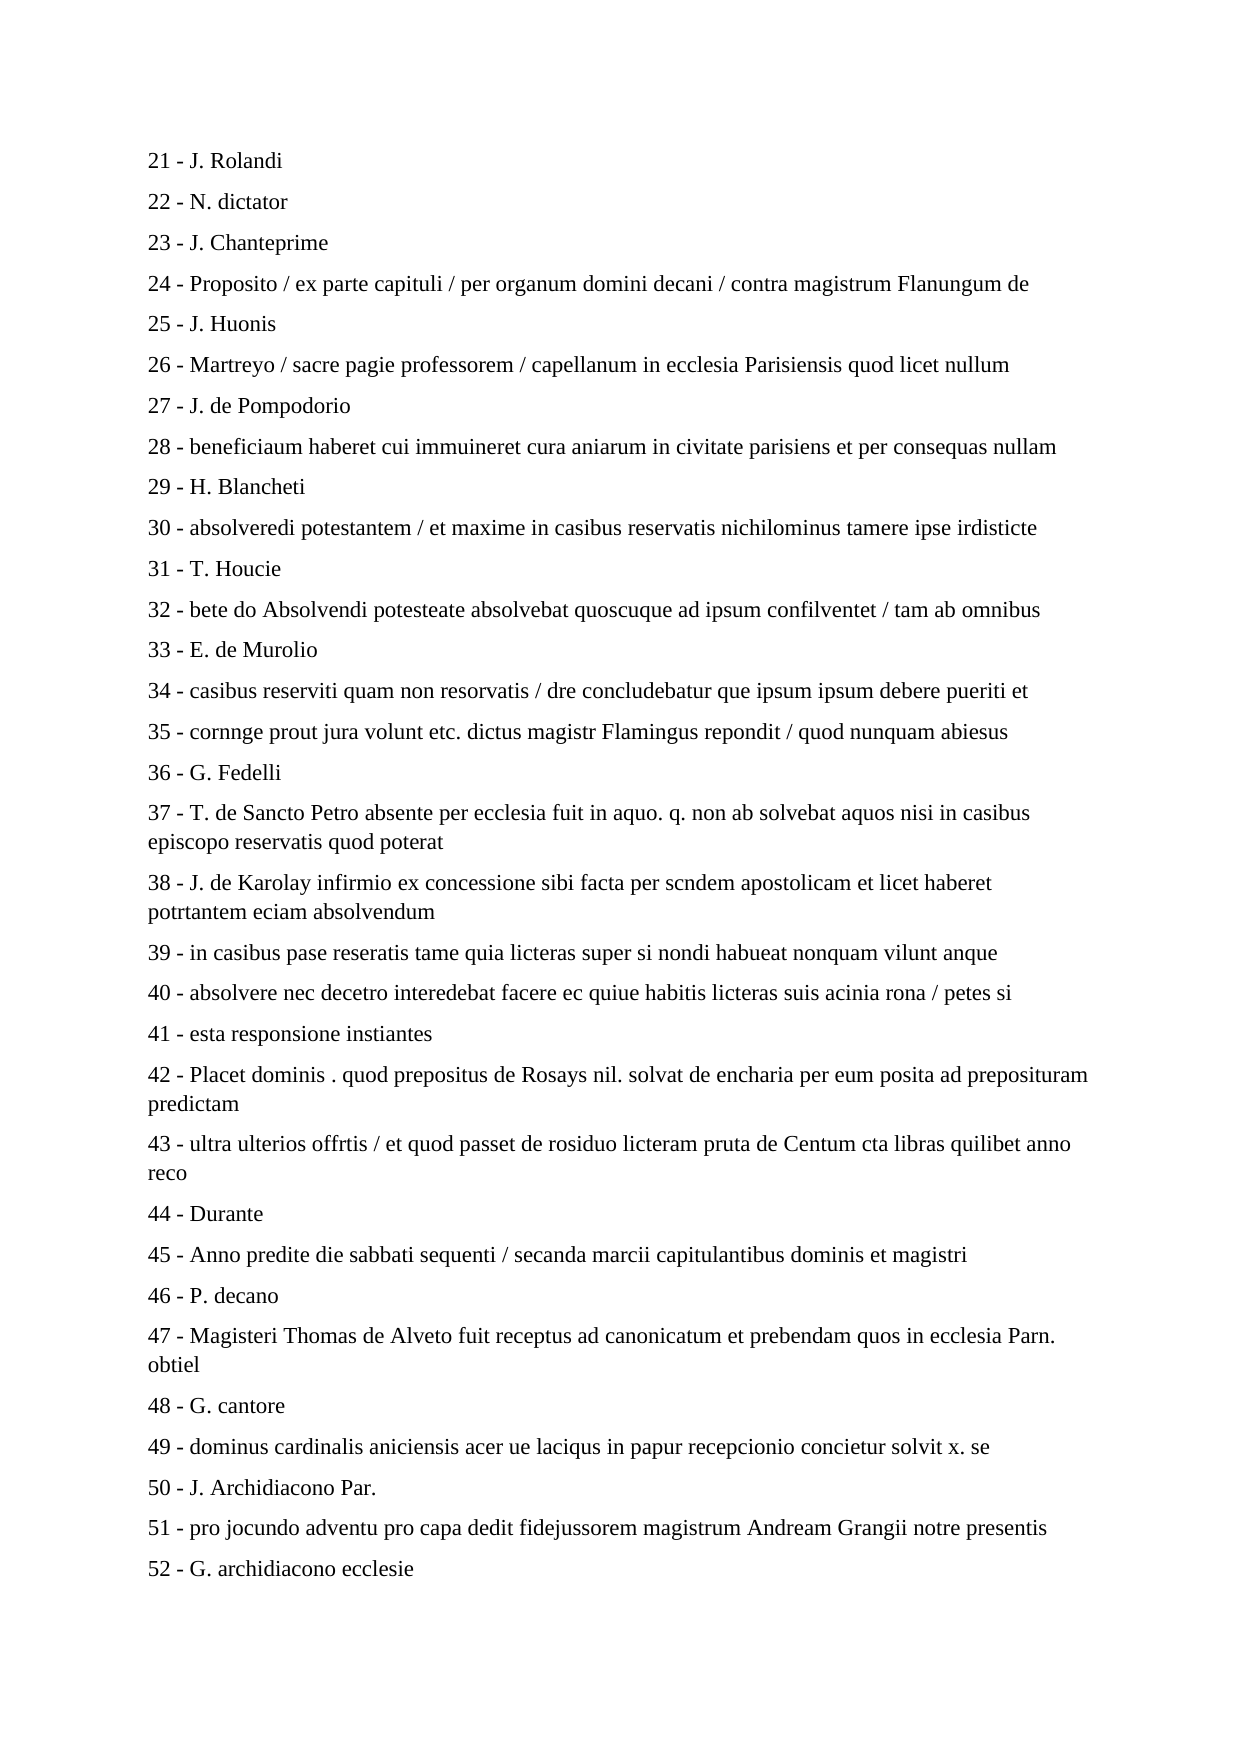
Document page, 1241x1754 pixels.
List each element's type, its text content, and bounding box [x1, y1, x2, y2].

text 44 - Durante [148, 1200, 1093, 1227]
text 48 - G. cantore [148, 1392, 1093, 1418]
text 40 - absolvere nec decetro interedebat facere ec quiue habitis licteras suis acinia rona / petes si [148, 979, 1093, 1006]
text 41 - esta responsione instiantes [148, 1020, 1093, 1046]
text 34 - casibus reserviti quam non resorvatis / dre concludebatur que ipsum ipsum debere pueriti et [148, 677, 1093, 703]
text 32 - bete do Absolvendi potesteate absolvebat quoscuque ad ipsum confilventet / tam ab omnibus [148, 596, 1093, 622]
text 46 - P. decano [148, 1282, 1093, 1308]
text 23 - J. Chanteprime [148, 229, 1093, 255]
text 37 - T. de Sancto Petro absente per ecclesia fuit in aquo. q. non ab solvebat aquos nisi in casibus episcopo reservatis quod poterat [148, 799, 1093, 854]
text 52 - G. archidiacono ecclesie [148, 1555, 1093, 1581]
text 50 - J. Archidiacono Par. [148, 1473, 1093, 1500]
text 24 - Proposito / ex parte capituli / per organum domini decani / contra magistrum Flanungum de [148, 270, 1093, 296]
text 30 - absolveredi potestantem / et maxime in casibus reservatis nichilominus tamere ipse irdisticte [148, 514, 1093, 541]
text 26 - Martreyo / sacre pagie professorem / capellanum in ecclesia Parisiensis quod licet nullum [148, 351, 1093, 378]
text 43 - ultra ulterios offrtis / et quod passet de rosiduo licteram pruta de Centum cta libras quilibet anno reco [148, 1131, 1093, 1186]
text 39 - in casibus pase reseratis tame quia licteras super si nondi habueat nonquam vilunt anque [148, 939, 1093, 965]
text 29 - H. Blancheti [148, 473, 1093, 500]
text 22 - N. dictator [148, 188, 1093, 215]
text 21 - J. Rolandi [148, 148, 1093, 174]
text 27 - J. de Pompodorio [148, 392, 1093, 418]
text 51 - pro jocundo adventu pro capa dedit fidejussorem magistrum Andream Grangii notre presentis [148, 1514, 1093, 1541]
text 45 - Anno predite die sabbati sequenti / secanda marcii capitulantibus dominis et magistri [148, 1241, 1093, 1267]
text 33 - E. de Murolio [148, 636, 1093, 663]
text 38 - J. de Karolay infirmio ex concessione sibi facta per scndem apostolicam et licet haberet potrtantem eciam absolvendum [148, 869, 1093, 924]
text 35 - cornnge prout jura volunt etc. dictus magistr Flamingus repondit / quod nunquam abiesus [148, 718, 1093, 744]
text 25 - J. Huonis [148, 311, 1093, 337]
text 49 - dominus cardinalis aniciensis acer ue laciqus in papur recepcionio concietur solvit x. se [148, 1433, 1093, 1459]
text 42 - Placet dominis . quod prepositus de Rosays nil. solvat de encharia per eum posita ad preposituram predictam [148, 1061, 1093, 1116]
text 31 - T. Houcie [148, 555, 1093, 581]
text 28 - beneficiaum haberet cui immuineret cura aniarum in civitate parisiens et per consequas nullam [148, 433, 1093, 459]
text 36 - G. Fedelli [148, 758, 1093, 785]
text 47 - Magisteri Thomas de Alveto fuit receptus ad canonicatum et prebendam quos in ecclesia Parn. obtiel [148, 1322, 1093, 1378]
